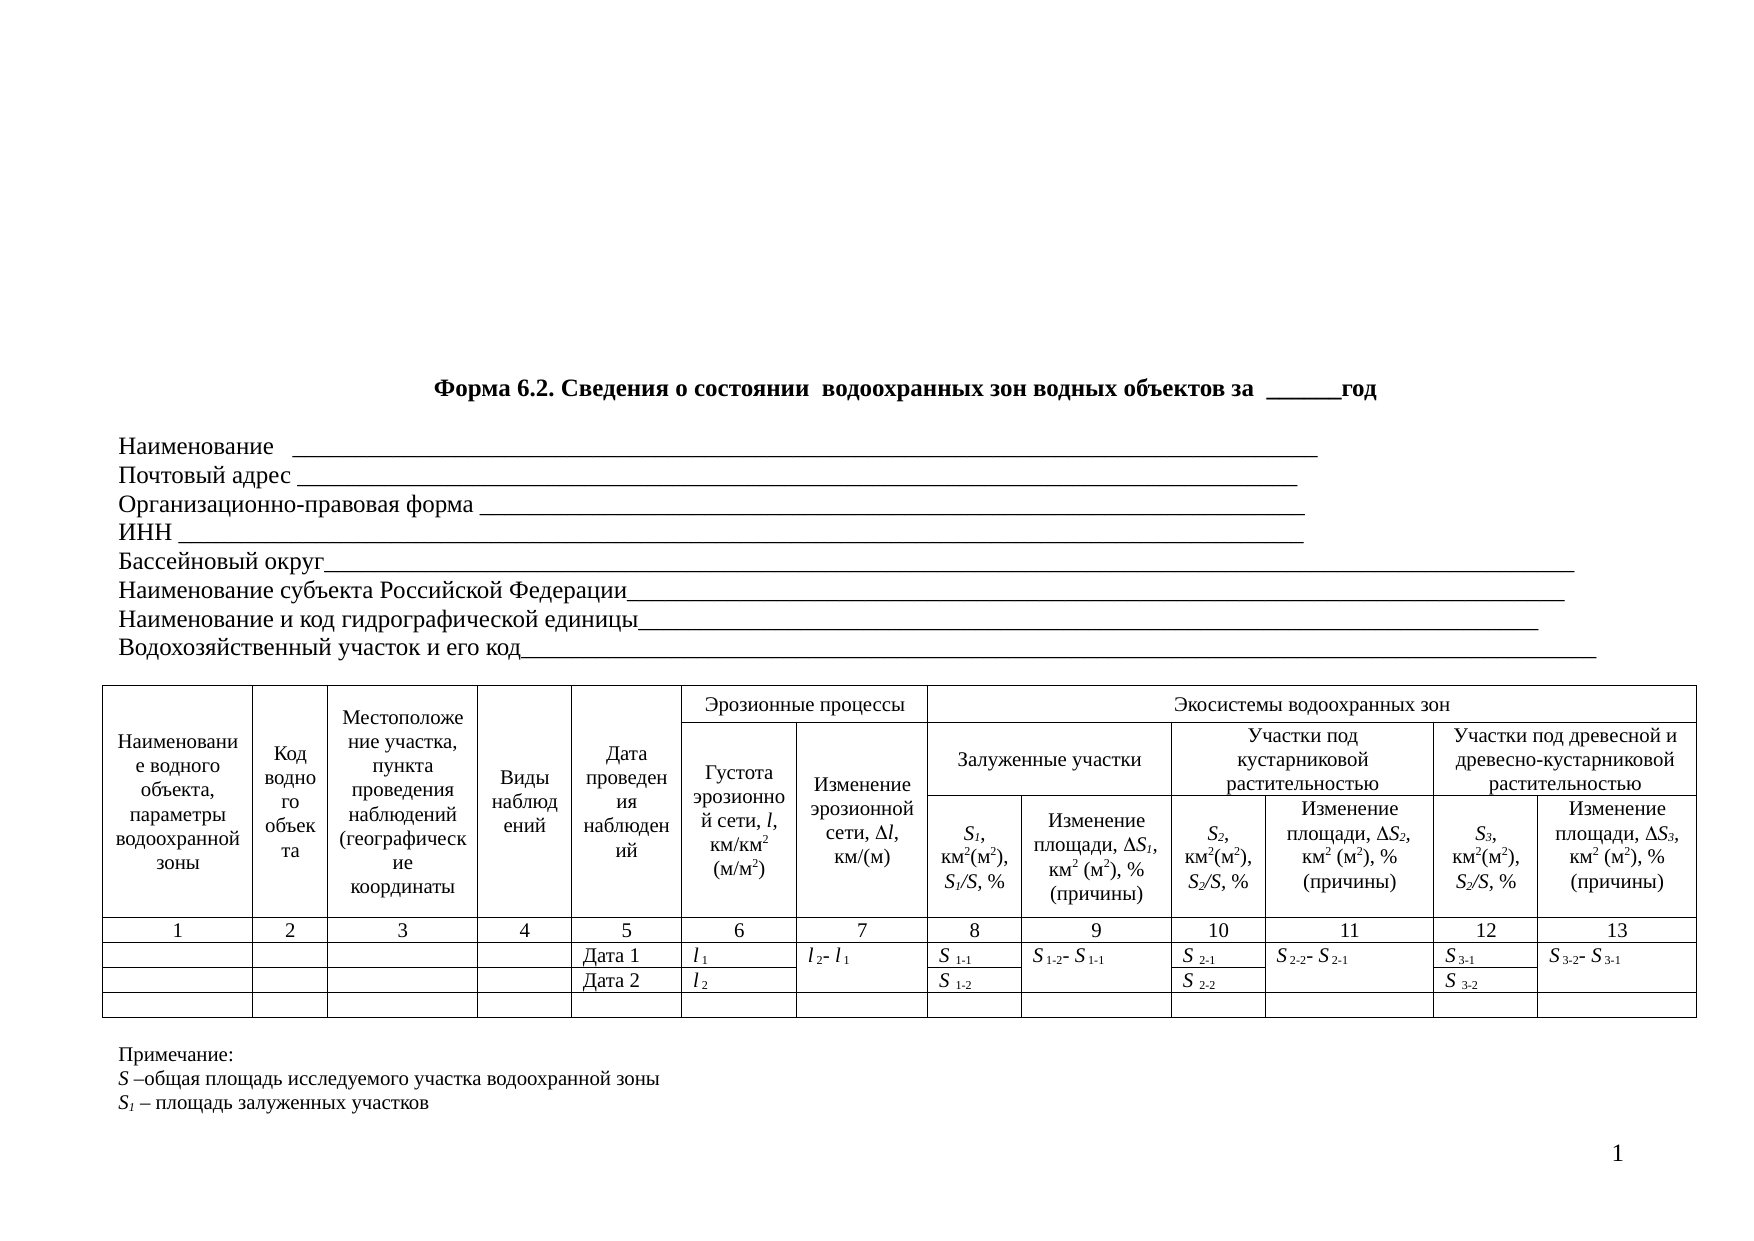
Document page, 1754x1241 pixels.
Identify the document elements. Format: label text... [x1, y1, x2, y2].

text Организационно-правовая форма __________________________________________________________________ [118, 489, 1636, 517]
text Бассейновый округ____________________________________________________________________________________________________ [118, 546, 1636, 575]
text Наименование __________________________________________________________________________________ [118, 431, 1636, 460]
table_cell Участки под кустарниковой растительностью [1172, 723, 1433, 795]
table_cell 9 [1022, 918, 1171, 942]
table_cell l 2 [682, 968, 796, 992]
table_cell S 1-1 [928, 943, 1021, 967]
table_cell Изменение площади, S1, км2 (м2), % (причины) [1022, 796, 1171, 917]
table_cell S 2-1 [1172, 943, 1265, 967]
table_header Дата проведения наблюдений [572, 686, 681, 917]
table_cell [478, 968, 571, 992]
table_cell Залуженные участки [928, 723, 1171, 795]
table_cell [253, 968, 327, 992]
table_cell 4 [478, 918, 571, 942]
table_cell [478, 993, 571, 1017]
text Водохозяйственный участок и его код______________________________________________________________________________________ [118, 632, 1636, 661]
table_cell l 1 [682, 943, 796, 967]
table_cell 13 [1538, 918, 1696, 942]
table_cell Дата 2 [572, 968, 681, 992]
text Примечание: [118, 1042, 1636, 1066]
table_cell [1538, 993, 1696, 1017]
table_cell [1266, 993, 1433, 1017]
table_cell [103, 993, 252, 1017]
text Почтовый адрес ________________________________________________________________________________ [118, 460, 1636, 489]
text Наименование и код гидрографической единицы________________________________________________________________________ [118, 604, 1636, 632]
table_cell [1434, 993, 1537, 1017]
table_cell 8 [928, 918, 1021, 942]
table_header Экосистемы водоохранных зон [928, 686, 1696, 722]
table_cell [328, 943, 477, 967]
text ИНН __________________________________________________________________________________________ [118, 517, 1636, 546]
table_cell [1172, 993, 1265, 1017]
table_header Виды наблюдений [478, 686, 571, 917]
table_cell Дата 1 [572, 943, 681, 967]
table_cell l 2- l 1 [797, 943, 927, 992]
table_cell S1, км2(м2), S1/S, % [928, 796, 1021, 917]
table_cell S 3-2 [1434, 968, 1537, 992]
table_cell S 2-2- S 2-1 [1266, 943, 1433, 992]
text Наименование субъекта Российской Федерации___________________________________________________________________________ [118, 575, 1636, 604]
text Форма 6.2. Сведения о состоянии водоохранных зон водных объектов за ______год [118, 373, 1636, 402]
table_header Код водного объекта [253, 686, 327, 917]
table_cell S 1-2- S 1-1 [1022, 943, 1171, 992]
table_cell [328, 993, 477, 1017]
table_cell S 2-2 [1172, 968, 1265, 992]
table_cell Изменение площади, S2, км2 (м2), % (причины) [1266, 796, 1433, 917]
table_cell [103, 943, 252, 967]
table_cell 2 [253, 918, 327, 942]
table_cell [253, 993, 327, 1017]
table_cell [103, 968, 252, 992]
table_header Эрозионные процессы [682, 686, 927, 722]
table_header Наименование водного объекта, параметры водоохранной зоны [103, 686, 252, 917]
table_cell S3, км2(м2), S2/S, % [1434, 796, 1537, 917]
table_cell 11 [1266, 918, 1433, 942]
text S1 – площадь залуженных участков [118, 1090, 1636, 1114]
table_cell 12 [1434, 918, 1537, 942]
table_cell S2, км2(м2), S2/S, % [1172, 796, 1265, 917]
text S –общая площадь исследуемого участка водоохранной зоны [118, 1066, 1636, 1090]
table_cell [253, 943, 327, 967]
table_cell S 1-2 [928, 968, 1021, 992]
table_cell 6 [682, 918, 796, 942]
table_cell [682, 993, 796, 1017]
table_cell 5 [572, 918, 681, 942]
table_cell [1022, 993, 1171, 1017]
table_cell 7 [797, 918, 927, 942]
table_cell Изменение эрозионной сети, l, км/(м) [797, 723, 927, 917]
table_cell [797, 993, 927, 1017]
table_cell 10 [1172, 918, 1265, 942]
table_cell S 3-2- S 3-1 [1538, 943, 1696, 992]
table_cell 1 [103, 918, 252, 942]
table_cell [928, 993, 1021, 1017]
table_cell [328, 968, 477, 992]
table_cell [572, 993, 681, 1017]
table_cell Участки под древесной и древесно-кустарниковой растительностью [1434, 723, 1696, 795]
table_header Местоположение участка, пункта проведения наблюдений (географические координаты [328, 686, 477, 917]
table_cell [478, 943, 571, 967]
table_cell S 3-1 [1434, 943, 1537, 967]
table_cell Густота эрозионной сети, l, км/км2 (м/м2) [682, 723, 796, 917]
table_cell Изменение площади, S3, км2 (м2), % (причины) [1538, 796, 1696, 917]
table_cell 3 [328, 918, 477, 942]
